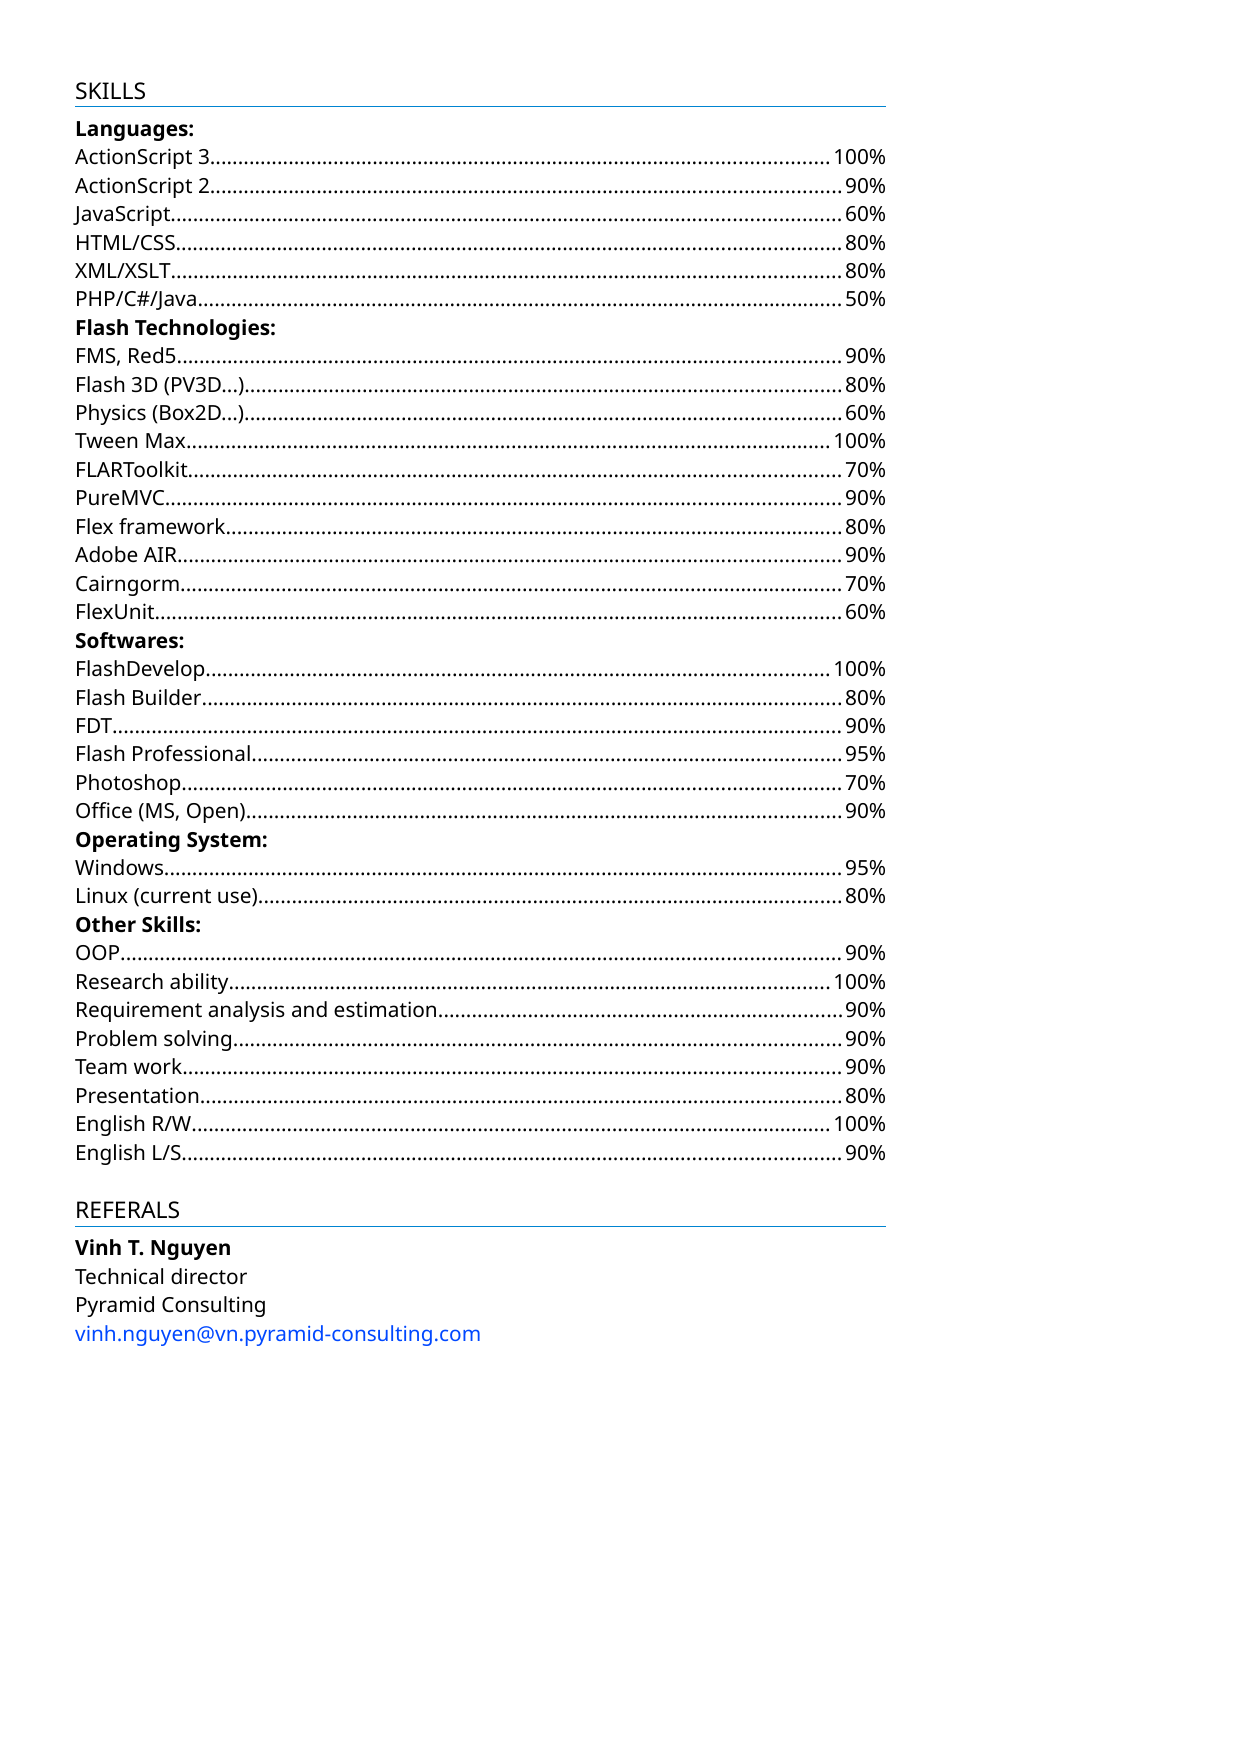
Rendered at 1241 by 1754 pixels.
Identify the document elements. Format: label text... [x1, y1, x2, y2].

text Flash 3D (PV3D...) 80% [75, 370, 886, 398]
text REFERALS [75, 1194, 886, 1226]
text Other Skills: [75, 910, 886, 938]
text Flash Professional 95% [75, 739, 886, 768]
text English L/S 90% [75, 1138, 886, 1166]
text SKILLS [75, 75, 886, 106]
text FlashDevelop 100% [75, 654, 886, 683]
text Softwares: [75, 626, 886, 654]
text Team work 90% [75, 1052, 886, 1081]
text Pyramid Consulting [75, 1290, 886, 1319]
text Cairngorm 70% [75, 569, 886, 597]
text HTML/CSS 80% [75, 228, 886, 256]
text FLARToolkit 70% [75, 455, 886, 483]
text Physics (Box2D...) 60% [75, 398, 886, 427]
text JavaScript 60% [75, 199, 886, 228]
text OOP 90% [75, 938, 886, 967]
text Technical director [75, 1262, 886, 1290]
text Tween Max 100% [75, 427, 886, 455]
text Flex framework 80% [75, 512, 886, 540]
text Office (MS, Open) 90% [75, 796, 886, 825]
text ActionScript 2 90% [75, 171, 886, 199]
text PHP/C#/Java 50% [75, 284, 886, 313]
text Photoshop 70% [75, 768, 886, 796]
text Vinh T. Nguyen [75, 1233, 886, 1262]
text Linux (current use) 80% [75, 882, 886, 910]
text vinh.nguyen@vn.pyramid-consulting.com [75, 1319, 886, 1347]
text Operating System: [75, 825, 886, 853]
text Problem solving 90% [75, 1024, 886, 1052]
text FMS, Red5 90% [75, 341, 886, 370]
text Requirement analysis and estimation 90% [75, 995, 886, 1024]
text Flash Technologies: [75, 313, 886, 341]
text Research ability 100% [75, 967, 886, 995]
text Languages: [75, 114, 886, 142]
text Flash Builder 80% [75, 683, 886, 711]
text FDT 90% [75, 711, 886, 739]
text Adobe AIR 90% [75, 540, 886, 569]
text English R/W 100% [75, 1109, 886, 1138]
text FlexUnit 60% [75, 597, 886, 626]
text Windows 95% [75, 853, 886, 882]
text XML/XSLT 80% [75, 256, 886, 284]
text ActionScript 3 100% [75, 142, 886, 171]
text Presentation 80% [75, 1081, 886, 1109]
text PureMVC 90% [75, 483, 886, 512]
